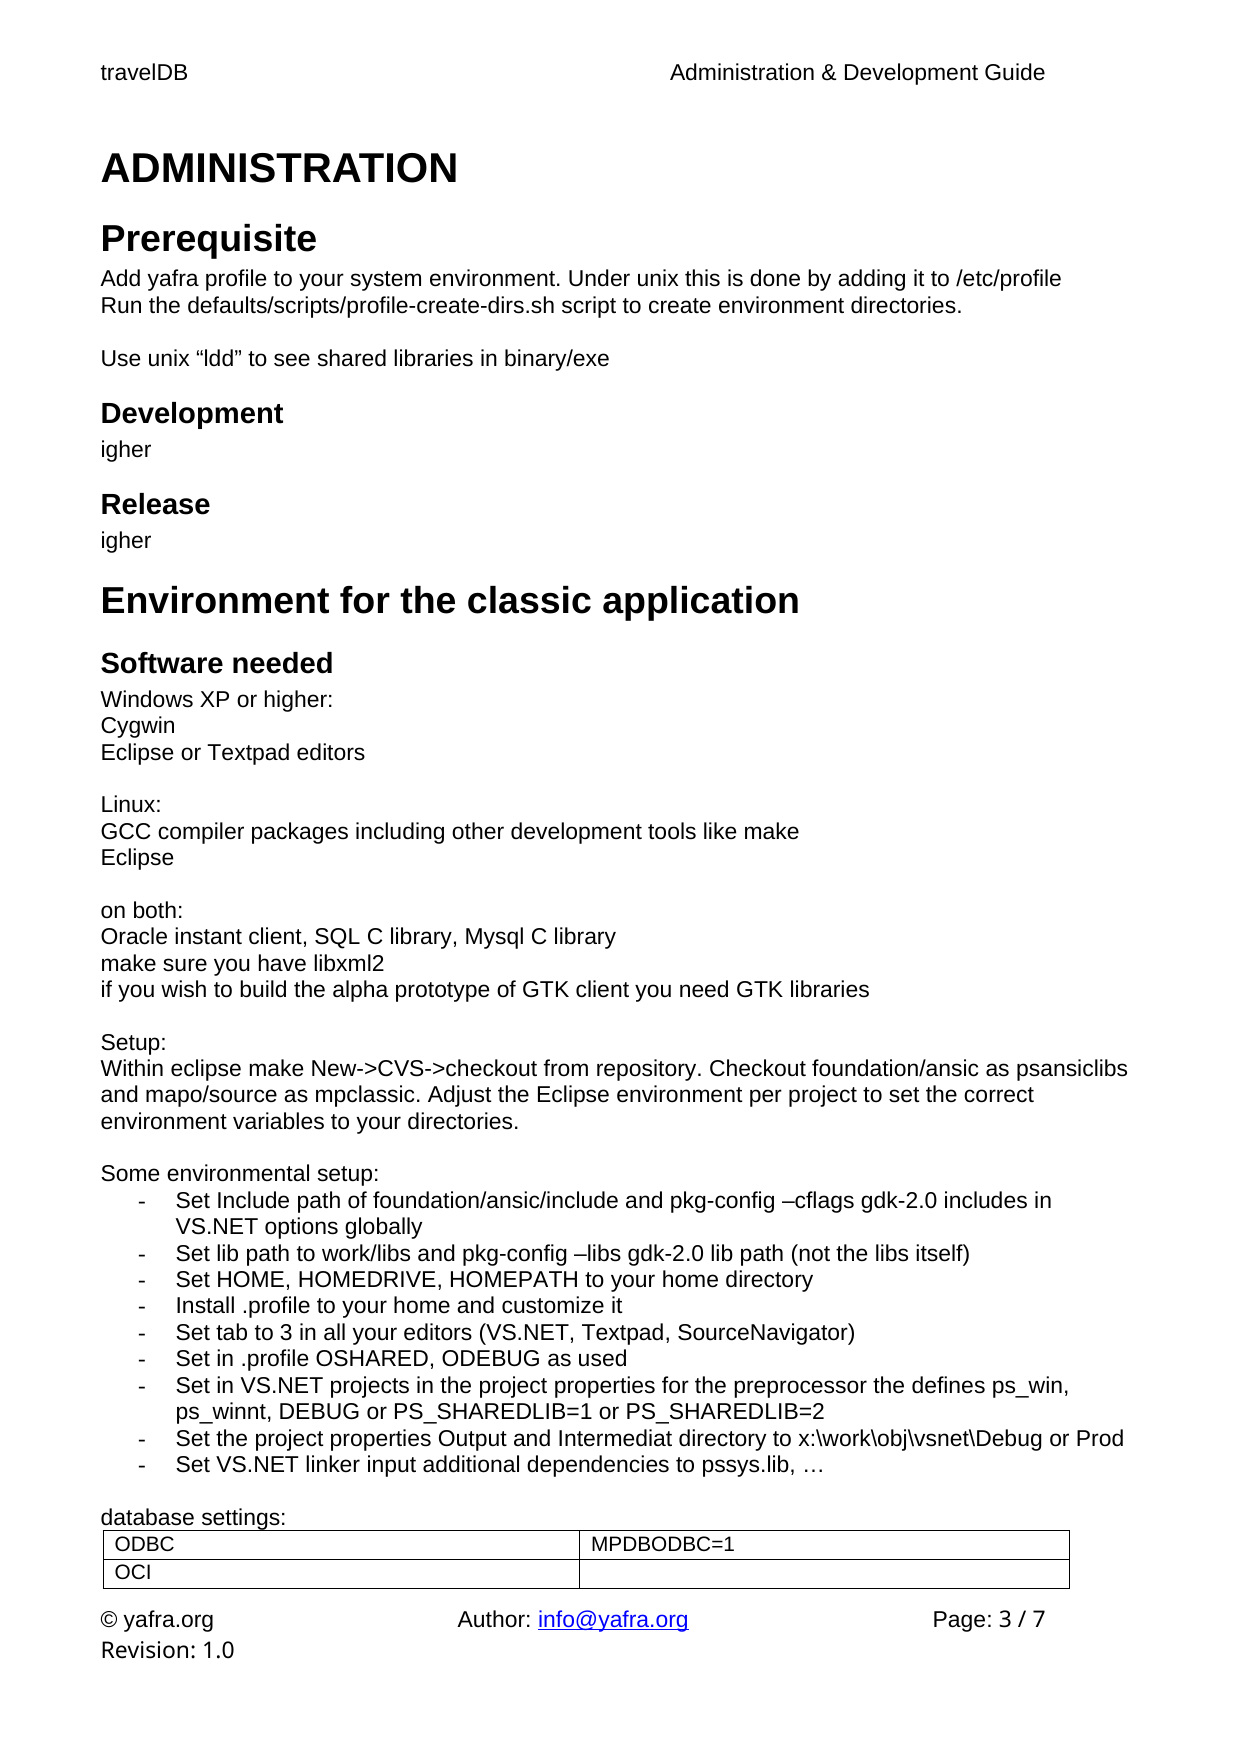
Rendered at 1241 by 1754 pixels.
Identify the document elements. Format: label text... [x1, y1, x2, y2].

text Setup: [100, 1029, 1140, 1055]
subtitle Software needed [100, 646, 1140, 680]
text Eclipse or Textpad editors [100, 739, 1140, 765]
text GCC compiler packages including other development tools like make [100, 818, 1140, 844]
subtitle Environment for the classic application [100, 578, 1140, 621]
text Use unix “ldd” to see shared libraries in binary/exe [100, 344, 1140, 371]
list Set the project properties Output and Intermediat directory to x:\work\obj\vsnet\Debug or Prod [138, 1425, 1140, 1451]
table_cell [580, 1560, 1069, 1588]
list Set tab to 3 in all your editors (VS.NET, Textpad, SourceNavigator) [138, 1319, 1140, 1345]
text Linux: [100, 791, 1140, 818]
text Windows XP or higher: [100, 686, 1140, 712]
table_cell OCI [104, 1560, 579, 1588]
subtitle Development [100, 396, 1140, 429]
list Set HOME, HOMEDRIVE, HOMEPATH to your home directory [138, 1266, 1140, 1292]
text Run the defaults/scripts/profile-create-dirs.sh script to create environment directories. [100, 292, 1140, 318]
text database settings: [100, 1504, 1140, 1530]
text igher [100, 527, 1140, 553]
list Set in .profile OSHARED, ODEBUG as used [138, 1345, 1140, 1372]
list Install .profile to your home and customize it [138, 1292, 1140, 1319]
list Set VS.NET linker input additional dependencies to pssys.lib, … [138, 1451, 1140, 1478]
text Cygwin [100, 712, 1140, 739]
subtitle Release [100, 487, 1140, 521]
text make sure you have libxml2 [100, 949, 1140, 976]
table_header ODBC [104, 1531, 579, 1559]
text if you wish to build the alpha prototype of GTK client you need GTK libraries [100, 976, 1140, 1002]
list Set lib path to work/libs and pkg-config –libs gdk-2.0 lib path (not the libs itself) [138, 1239, 1140, 1266]
text Oracle instant client, SQL C library, Mysql C library [100, 923, 1140, 949]
text Within eclipse make New->CVS->checkout from repository. Checkout foundation/ansic as psansiclibs and mapo/source as mpclassic. Adjust the Eclipse environment per project to set the correct environment variables to your directories. [100, 1055, 1140, 1134]
list Set Include path of foundation/ansic/include and pkg-config –cflags gdk-2.0 includes in VS.NET options globally [138, 1187, 1140, 1239]
table_header MPDBODBC=1 [580, 1531, 1069, 1559]
list Set in VS.NET projects in the project properties for the preprocessor the defines ps_win, ps_winnt, DEBUG or PS_SHAREDLIB=1 or PS_SHAREDLIB=2 [138, 1372, 1140, 1425]
subtitle administration [100, 143, 1140, 191]
text Some environmental setup: [100, 1160, 1140, 1187]
subtitle Prerequisite [100, 216, 1140, 259]
text Add yafra profile to your system environment. Under unix this is done by adding it to /etc/profile [100, 265, 1140, 292]
text Eclipse [100, 844, 1140, 871]
text on both: [100, 897, 1140, 923]
text igher [100, 436, 1140, 462]
